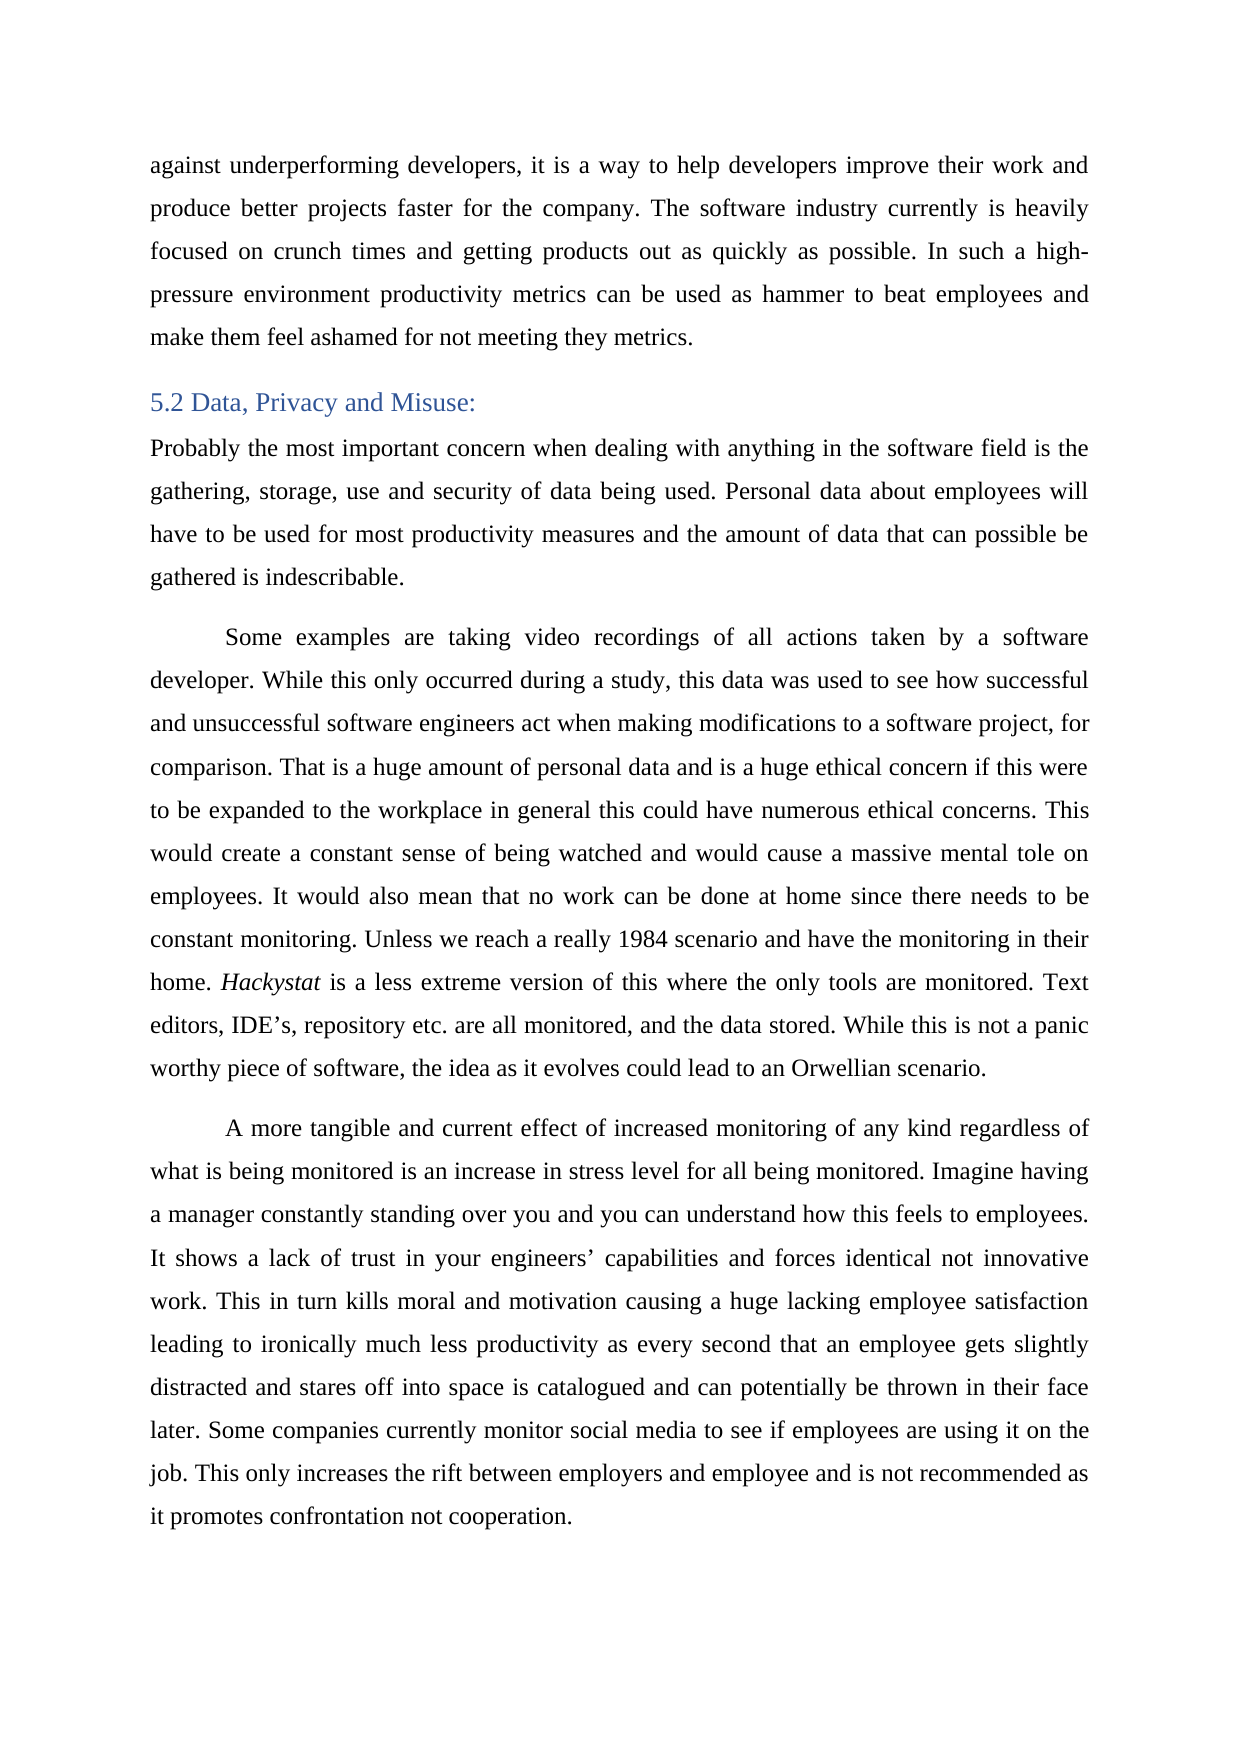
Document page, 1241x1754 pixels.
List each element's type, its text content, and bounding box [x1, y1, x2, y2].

text A more tangible and current effect of increased monitoring of any kind regardless of what is being monitored is an increase in stress level for all being monitored. Imagine having a manager constantly standing over you and you can understand how this feels to employees. It shows a lack of trust in your engineers’ capabilities and forces identical not innovative work. This in turn kills moral and motivation causing a huge lacking employee satisfaction leading to ironically much less productivity as every second that an employee gets slightly distracted and stares off into space is catalogued and can potentially be thrown in their face later. Some companies currently monitor social media to see if employees are using it on the job. This only increases the rift between employers and employee and is not recommended as it promotes confrontation not cooperation. [150, 1113, 1090, 1530]
text Some examples are taking video recordings of all actions taken by a software developer. While this only occurred during a study, this data was used to see how successful and unsuccessful software engineers act when making modifications to a software project, for comparison. That is a huge amount of personal data and is a huge ethical concern if this were to be expanded to the workplace in general this could have numerous ethical concerns. This would create a constant sense of being watched and would cause a massive mental tole on employees. It would also mean that no work can be done at home since there needs to be constant monitoring. Unless we reach a really 1984 scenario and have the monitoring in their home. Hackystat is a less extreme version of this where the only tools are monitored. Text editors, IDE’s, repository etc. are all monitored, and the data stored. While this is not a panic worthy piece of software, the idea as it evolves could lead to an Orwellian scenario. [150, 622, 1090, 1082]
text Probably the most important concern when dealing with anything in the software field is the gathering, storage, use and security of data being used. Personal data about employees will have to be used for most productivity measures and the amount of data that can possible be gathered is indescribable. [150, 433, 1090, 591]
text against underperforming developers, it is a way to help developers improve their work and produce better projects faster for the company. The software industry currently is heavily focused on crunch times and getting products out as quickly as possible. In such a high-pressure environment productivity metrics can be used as hammer to beat employees and make them feel ashamed for not meeting they metrics. [150, 150, 1090, 351]
subtitle 5.2 Data, Privacy and Misuse: [150, 386, 1090, 418]
